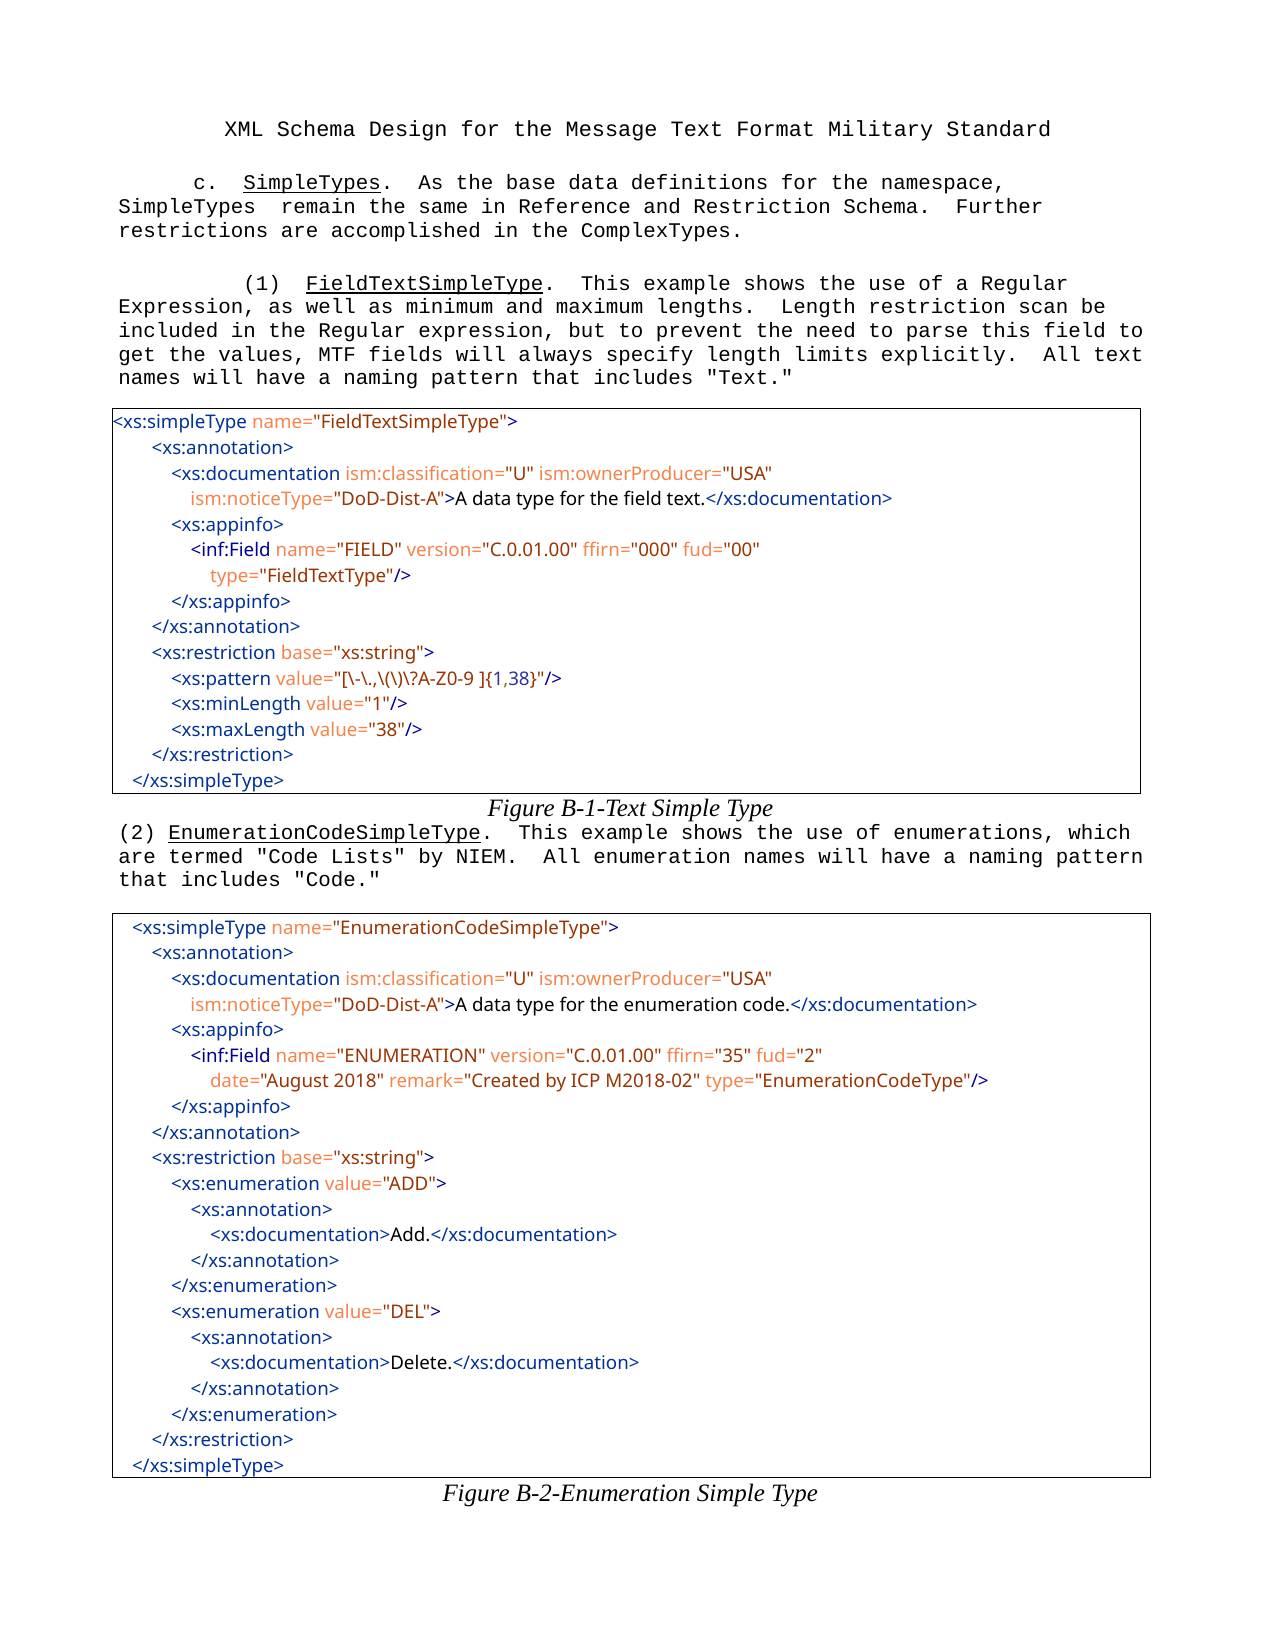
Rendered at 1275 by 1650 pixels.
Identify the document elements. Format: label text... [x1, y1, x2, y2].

text Figure B-2-Enumeration Simple Type [112, 1478, 1150, 1507]
text Figure B-1-Text Simple Type [112, 448, 1150, 822]
text Figure B-2-Enumeration Simple Type [113, 926, 1150, 1477]
text c. SimpleTypes. As the base data definitions for the namespace, SimpleTypes remain the same in Reference and Restriction Schema. Further restrictions are accomplished in the ComplexTypes. [118, 172, 1157, 243]
text (1) FieldTextSimpleType. This example shows the use of a Regular Expression, as well as minimum and maximum lengths. Length restriction scan be included in the Regular expression, but to prevent the need to parse this field to get the values, MTF fields will always specify length limits explicitly. All text names will have a naming pattern that includes "Text." [118, 273, 1157, 391]
text (2) EnumerationCodeSimpleType. This example shows the use of enumerations, which are termed "Code Lists" by NIEM. All enumeration names will have a naming pattern that includes "Code." [118, 787, 1157, 893]
